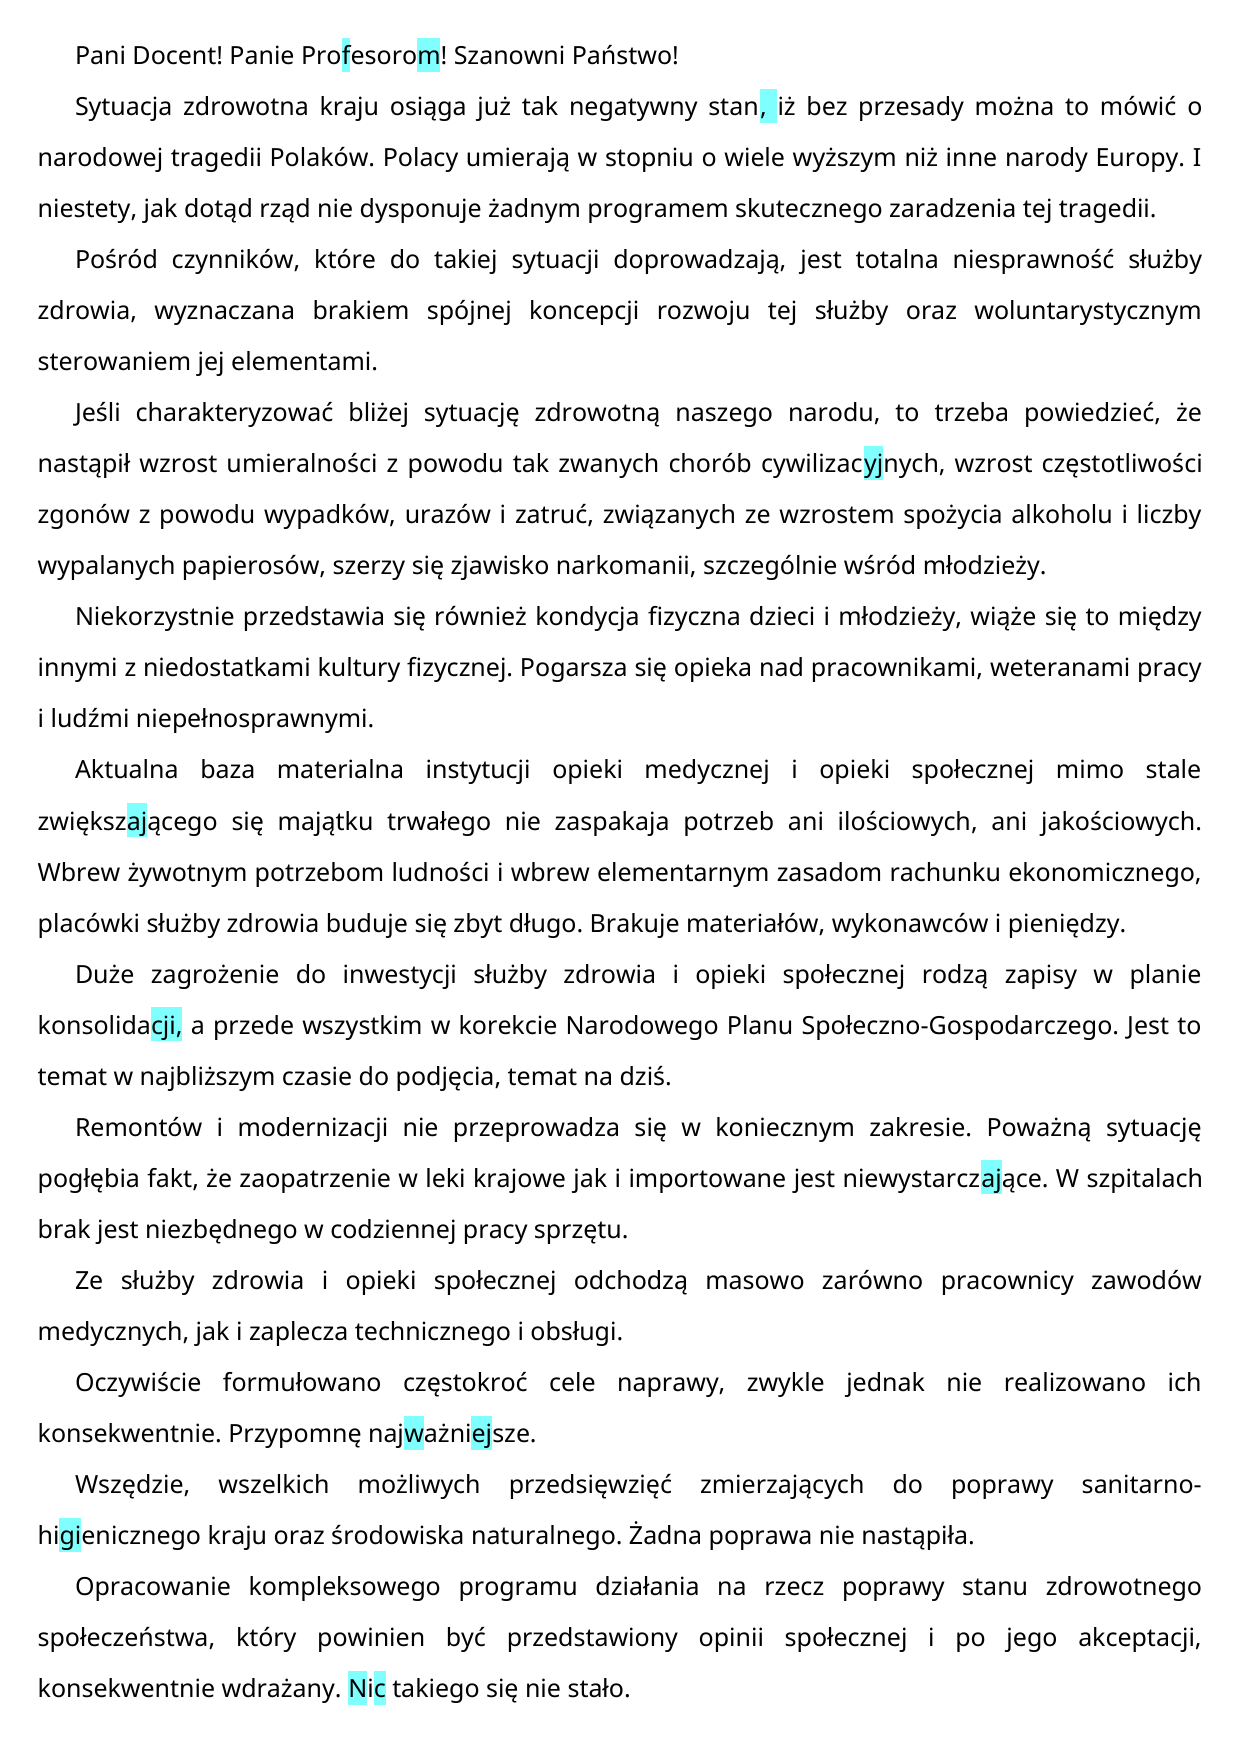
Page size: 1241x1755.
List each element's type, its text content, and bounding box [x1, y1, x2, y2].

text Duże zagrożenie do inwestycji służby zdrowia i opieki społecznej rodzą zapisy w planie konsolidacji, a przede wszystkim w korekcie Narodowego Planu Społeczno-Gospodarczego. Jest to temat w najbliższym czasie do podjęcia, temat na dziś. [37, 956, 1203, 1092]
text Aktualna baza materialna instytucji opieki medycznej i opieki społecznej mimo stale zwiększającego się majątku trwałego nie zaspakaja potrzeb ani ilościowych, ani jakościowych. Wbrew żywotnym potrzebom ludności i wbrew elementarnym zasadom rachunku ekonomicznego, placówki służby zdrowia buduje się zbyt długo. Brakuje materiałów, wykonawców i pieniędzy. [37, 752, 1203, 939]
text Wszędzie, wszelkich możliwych przedsięwzięć zmierzających do poprawy sanitarno-higienicznego kraju oraz środowiska naturalnego. Żadna poprawa nie nastąpiła. [37, 1467, 1203, 1552]
text Pośród czynników, które do takiej sytuacji doprowadzają, jest totalna niesprawność służby zdrowia, wyznaczana brakiem spójnej koncepcji rozwoju tej służby oraz woluntarystycznym sterowaniem jej elementami. [37, 242, 1203, 378]
text Sytuacja zdrowotna kraju osiąga już tak negatywny stan, iż bez przesady można to mówić o narodowej tragedii Polaków. Polacy umierają w stopniu o wiele wyższym niż inne narody Europy. I niestety, jak dotąd rząd nie dysponuje żadnym programem skutecznego zaradzenia tej tragedii. [37, 88, 1203, 225]
text Remontów i modernizacji nie przeprowadza się w koniecznym zakresie. Poważną sytuację pogłębia fakt, że zaopatrzenie w leki krajowe jak i importowane jest niewystarczające. W szpitalach brak jest niezbędnego w codziennej pracy sprzętu. [37, 1109, 1203, 1246]
text Niekorzystnie przedstawia się również kondycja fizyczna dzieci i młodzieży, wiąże się to między innymi z niedostatkami kultury fizycznej. Pogarsza się opieka nad pracownikami, weteranami pracy i ludźmi niepełnosprawnymi. [37, 599, 1203, 735]
text Opracowanie kompleksowego programu działania na rzecz poprawy stanu zdrowotnego społeczeństwa, który powinien być przedstawiony opinii społecznej i po jego akceptacji, konsekwentnie wdrażany. Nic takiego się nie stało. [37, 1569, 1203, 1705]
text Oczywiście formułowano częstokroć cele naprawy, zwykle jednak nie realizowano ich konsekwentnie. Przypomnę najważniejsze. [37, 1364, 1203, 1450]
text Jeśli charakteryzować bliżej sytuację zdrowotną naszego narodu, to trzeba powiedzieć, że nastąpił wzrost umieralności z powodu tak zwanych chorób cywilizacyjnych, wzrost częstotliwości zgonów z powodu wypadków, urazów i zatruć, związanych ze wzrostem spożycia alkoholu i liczby wypalanych papierosów, szerzy się zjawisko narkomanii, szczególnie wśród młodzieży. [37, 395, 1203, 582]
text Pani Docent! Panie Profesorom! Szanowni Państwo! [37, 37, 1203, 72]
text Ze służby zdrowia i opieki społecznej odchodzą masowo zarówno pracownicy zawodów medycznych, jak i zaplecza technicznego i obsługi. [37, 1262, 1203, 1348]
